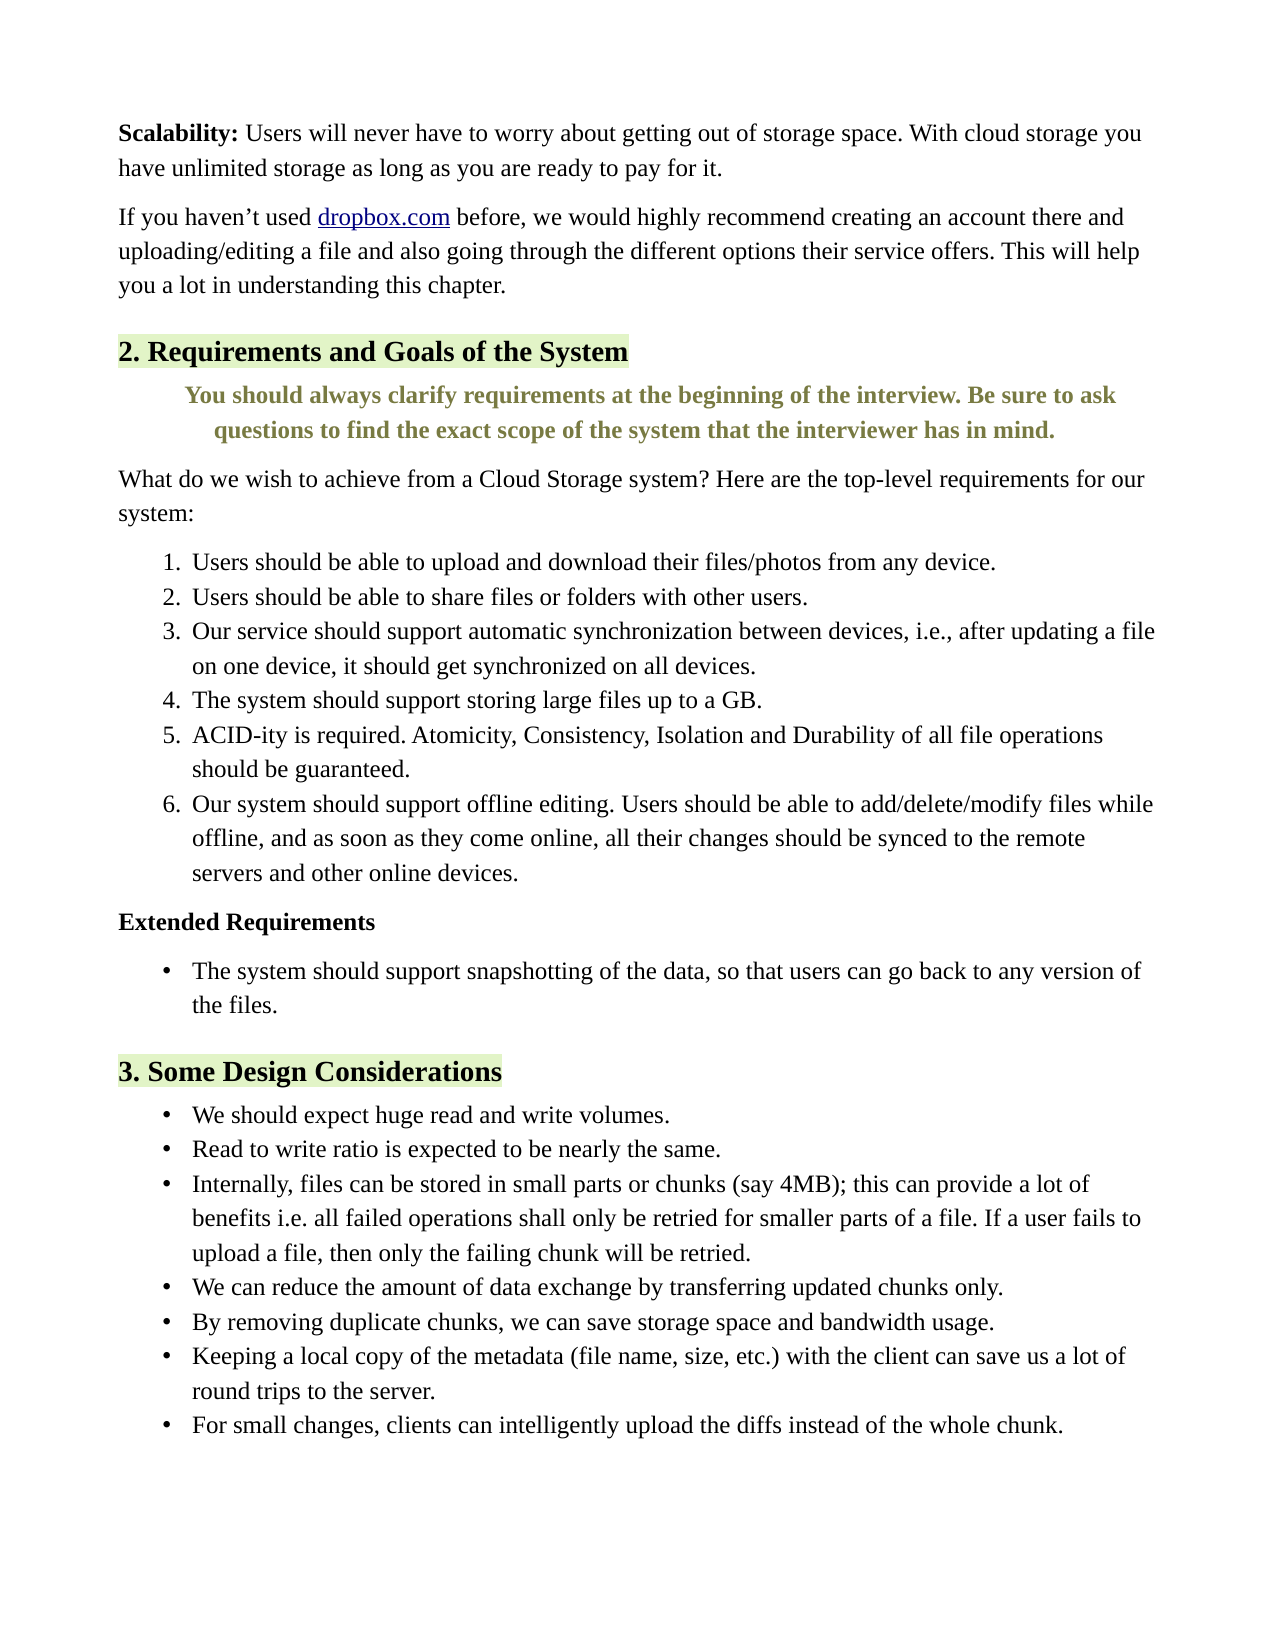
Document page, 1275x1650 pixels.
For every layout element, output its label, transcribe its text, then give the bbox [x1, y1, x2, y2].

list By removing duplicate chunks, we can save storage space and bandwidth usage. [162, 1307, 1157, 1336]
list ACID-ity is required. Atomicity, Consistency, Isolation and Durability of all file operations should be guaranteed. [162, 720, 1157, 783]
text What do we wish to achieve from a Cloud Storage system? Here are the top-level requirements for our system: [118, 464, 1157, 527]
list Internally, files can be stored in small parts or chunks (say 4MB); this can provide a lot of benefits i.e. all failed operations shall only be retried for smaller parts of a file. If a user fails to upload a file, then only the failing chunk will be retried. [162, 1169, 1157, 1267]
text Scalability: Users will never have to worry about getting out of storage space. With cloud storage you have unlimited storage as long as you are ready to pay for it. [118, 118, 1157, 181]
list Keeping a local copy of the metadata (file name, size, etc.) with the client can save us a lot of round trips to the server. [162, 1341, 1157, 1404]
list Our system should support offline editing. Users should be able to add/delete/modify files while offline, and as soon as they come online, all their changes should be synced to the remote servers and other online devices. [162, 789, 1157, 886]
text If you haven’t used dropbox.com before, we would highly recommend creating an account there and uploading/editing a file and also going through the different options their service offers. This will help you a lot in understanding this chapter. [118, 202, 1157, 299]
list The system should support storing large files up to a GB. [162, 685, 1157, 714]
list Read to write ratio is expected to be nearly the same. [162, 1134, 1157, 1163]
list Users should be able to upload and download their files/photos from any device. [162, 547, 1157, 576]
list We should expect huge read and write volumes. [162, 1100, 1157, 1129]
list Users should be able to share files or folders with other users. [162, 582, 1157, 611]
text Extended Requirements [118, 907, 1157, 936]
text 💡 You should always clarify requirements at the beginning of the interview. Be sure to ask questions to find the exact scope of the system that the interviewer has in mind. [118, 380, 1157, 443]
list Our service should support automatic synchronization between devices, i.e., after updating a file on one device, it should get synchronized on all devices. [162, 616, 1157, 679]
list For small changes, clients can intelligently upload the diffs instead of the whole chunk. [162, 1410, 1157, 1439]
list We can reduce the amount of data exchange by transferring updated chunks only. [162, 1272, 1157, 1301]
subtitle 3. Some Design Considerations [118, 1054, 1157, 1087]
list The system should support snapshotting of the data, so that users can go back to any version of the files. [162, 956, 1157, 1019]
subtitle 2. Requirements and Goals of the System [118, 334, 1157, 368]
